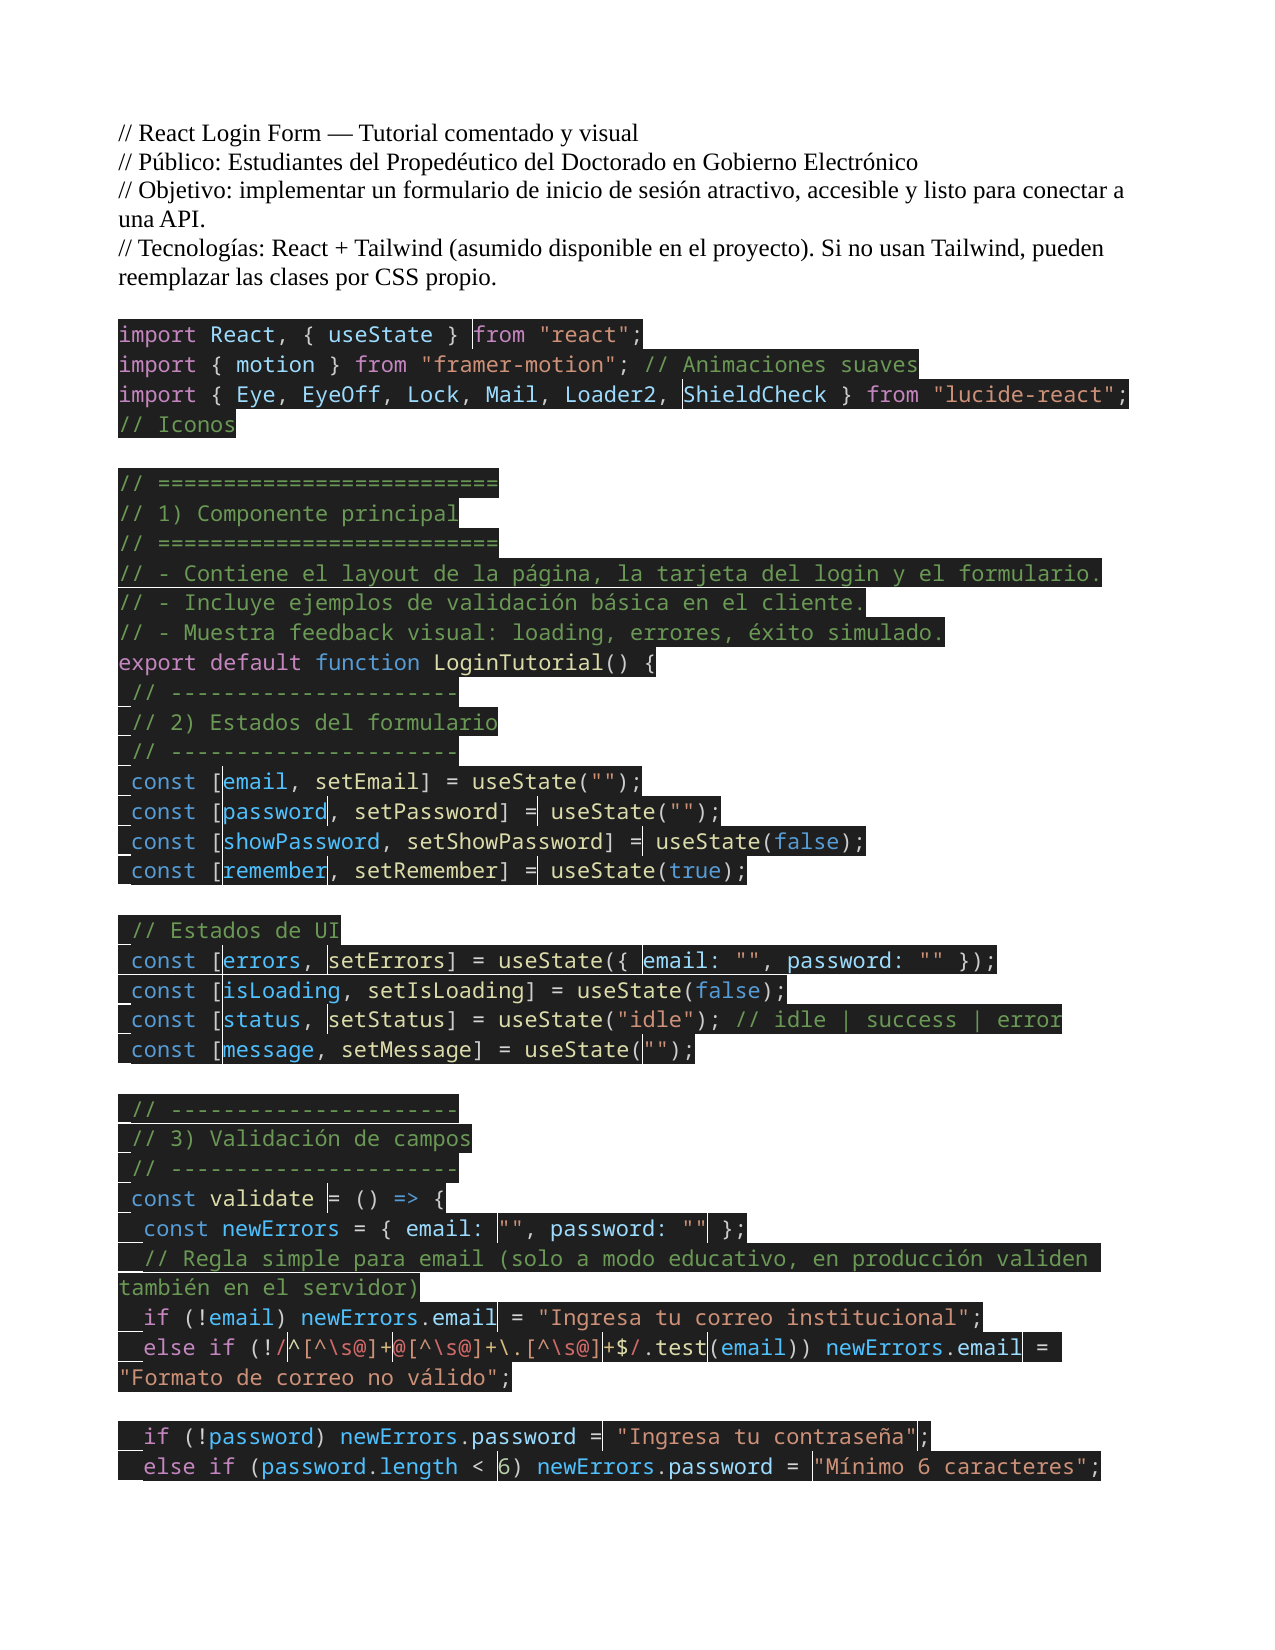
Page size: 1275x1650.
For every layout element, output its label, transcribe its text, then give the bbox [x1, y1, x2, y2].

text import { Eye, EyeOff, Lock, Mail, Loader2, ShieldCheck } from "lucide-react"; // Iconos [118, 379, 1157, 438]
text // ---------------------- [118, 1094, 1157, 1123]
text // - Muestra feedback visual: loading, errores, éxito simulado. [118, 617, 1157, 647]
text const [showPassword, setShowPassword] = useState(false); [118, 826, 1157, 856]
text else if (!/^[^\s@]+@[^\s@]+\.[^\s@]+$/.test(email)) newErrors.email = "Formato de correo no válido"; [118, 1332, 1157, 1392]
text import React, { useState } from "react"; [118, 319, 1157, 349]
text // ========================== [118, 528, 1157, 558]
text const [email, setEmail] = useState(""); [118, 766, 1157, 796]
text // Estados de UI [118, 915, 1157, 945]
text // 1) Componente principal [118, 498, 1157, 528]
text // - Incluye ejemplos de validación básica en el cliente. [118, 587, 1157, 617]
text // React Login Form — Tutorial comentado y visual [118, 118, 1157, 147]
text // ---------------------- [118, 1153, 1157, 1183]
text const [status, setStatus] = useState("idle"); // idle | success | error [118, 1004, 1157, 1034]
text // Tecnologías: React + Tailwind (asumido disponible en el proyecto). Si no usan Tailwind, pueden reemplazar las clases por CSS propio. [118, 233, 1157, 291]
text const newErrors = { email: "", password: "" }; [118, 1213, 1157, 1243]
text // Público: Estudiantes del Propedéutico del Doctorado en Gobierno Electrónico [118, 147, 1157, 176]
text export default function LoginTutorial() { [118, 647, 1157, 677]
text // ---------------------- [118, 677, 1157, 707]
text else if (password.length < 6) newErrors.password = "Mínimo 6 caracteres"; [118, 1451, 1157, 1481]
text const [remember, setRemember] = useState(true); [118, 856, 1157, 885]
text // Objetivo: implementar un formulario de inicio de sesión atractivo, accesible y listo para conectar a una API. [118, 176, 1157, 233]
text if (!password) newErrors.password = "Ingresa tu contraseña"; [118, 1421, 1157, 1451]
text const [message, setMessage] = useState(""); [118, 1034, 1157, 1064]
text const [password, setPassword] = useState(""); [118, 796, 1157, 826]
text // 3) Validación de campos [118, 1123, 1157, 1153]
text const [isLoading, setIsLoading] = useState(false); [118, 974, 1157, 1004]
text // ---------------------- [118, 736, 1157, 766]
text // 2) Estados del formulario [118, 707, 1157, 736]
text const [errors, setErrors] = useState({ email: "", password: "" }); [118, 945, 1157, 974]
text const validate = () => { [118, 1183, 1157, 1213]
text // ========================== [118, 468, 1157, 498]
text // Regla simple para email (solo a modo educativo, en producción validen también en el servidor) [118, 1243, 1157, 1302]
text // - Contiene el layout de la página, la tarjeta del login y el formulario. [118, 558, 1157, 587]
text if (!email) newErrors.email = "Ingresa tu correo institucional"; [118, 1302, 1157, 1332]
text import { motion } from "framer-motion"; // Animaciones suaves [118, 349, 1157, 379]
